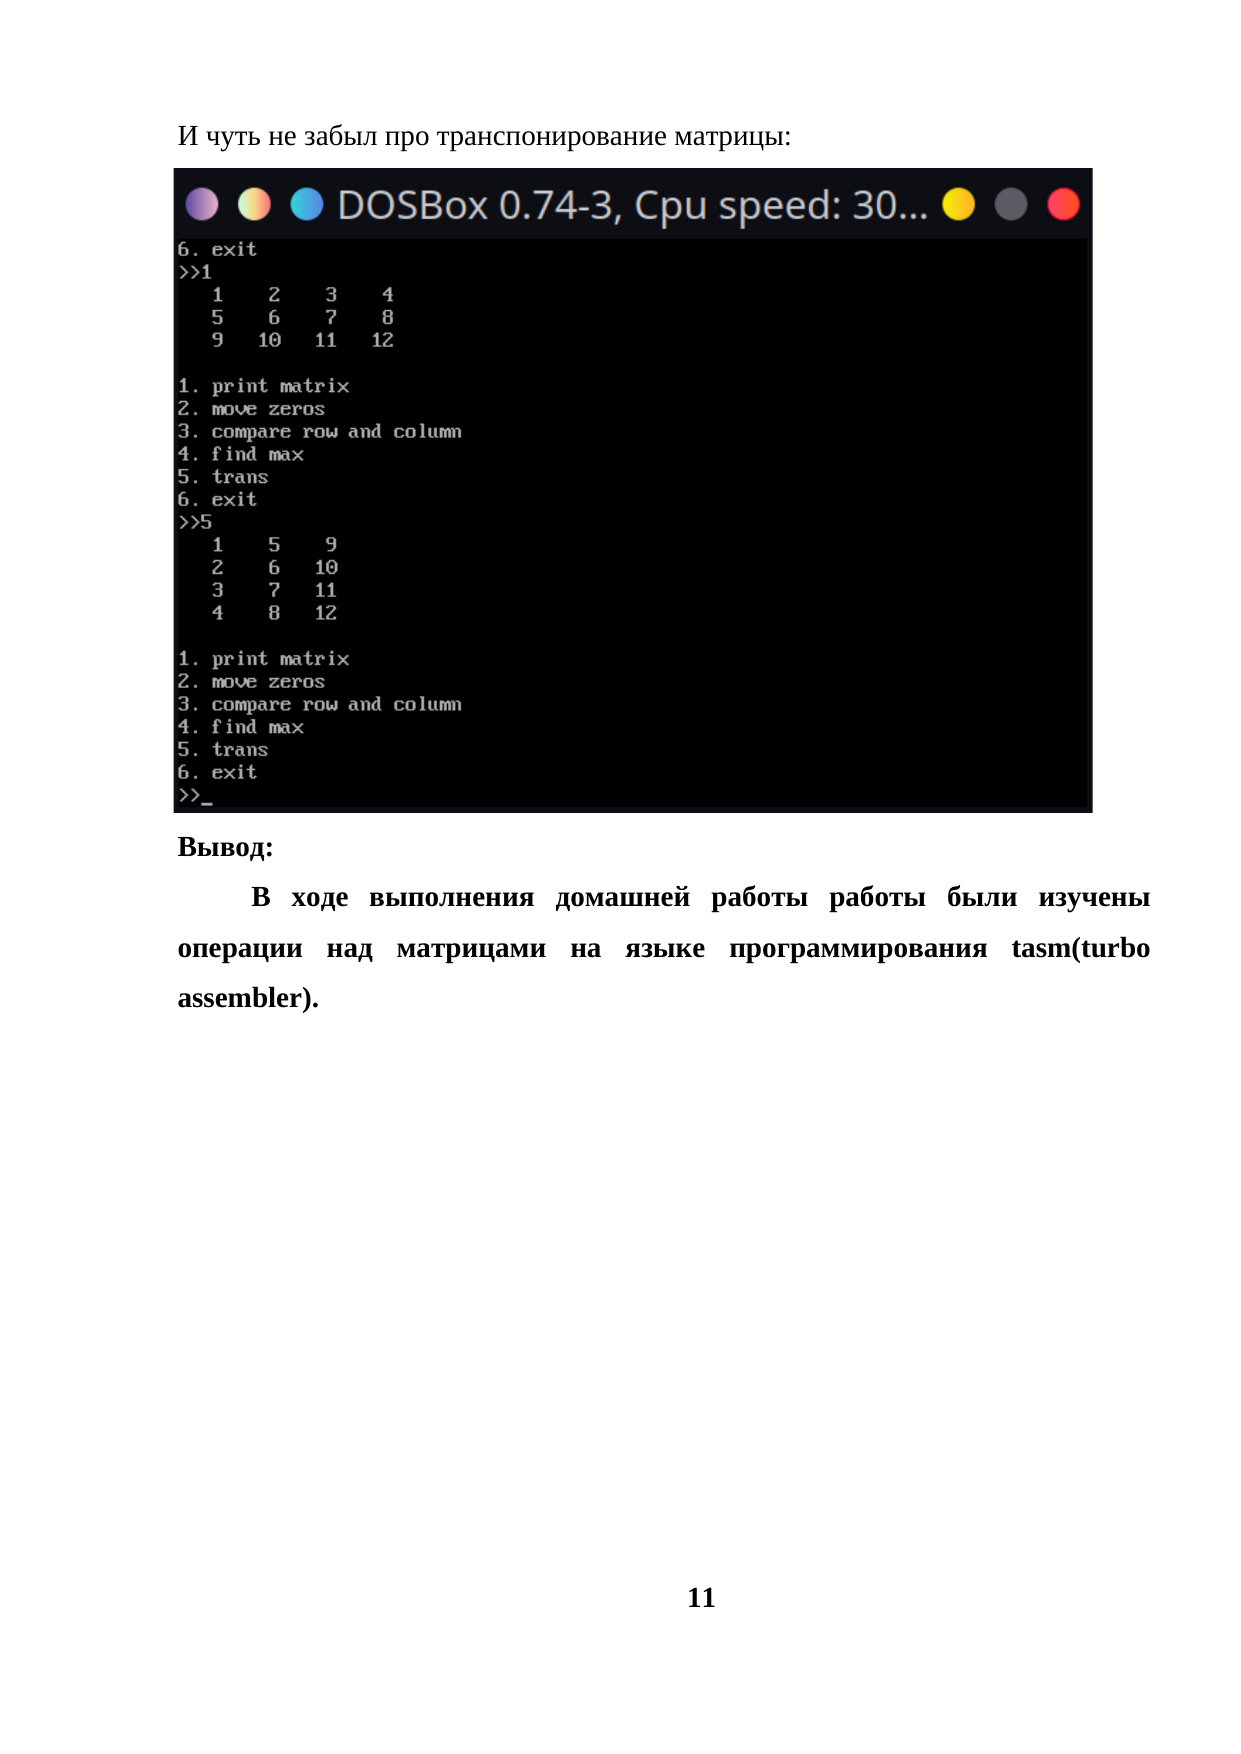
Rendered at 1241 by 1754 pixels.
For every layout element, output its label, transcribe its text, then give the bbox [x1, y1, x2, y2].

text Вывод: [177, 219, 1152, 863]
picture [173, 168, 1093, 813]
text И чуть не забыл про транспонирование матрицы: [177, 118, 1152, 152]
text В ходе выполнения домашней работы работы были изучены операции над матрицами на языке программирования tasm(turbo assembler). [177, 879, 1152, 1014]
